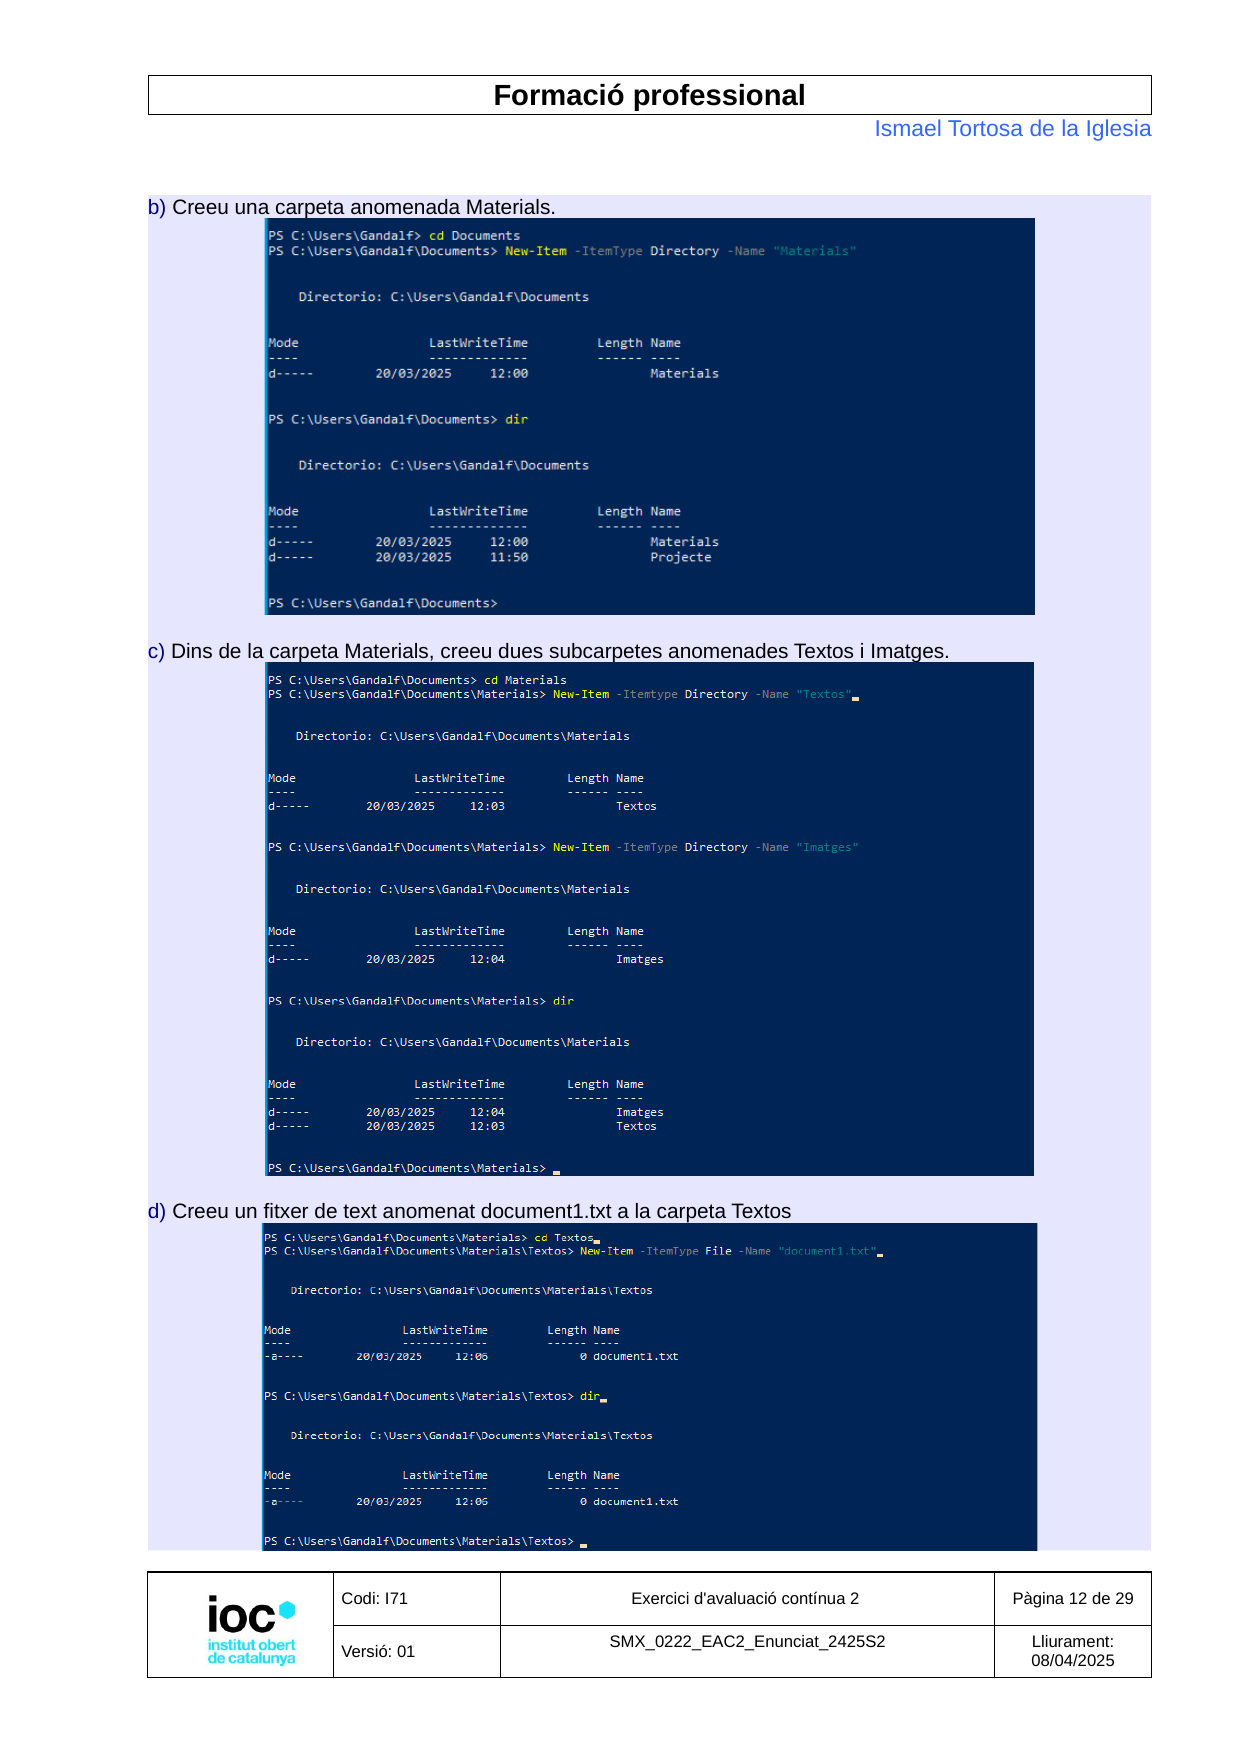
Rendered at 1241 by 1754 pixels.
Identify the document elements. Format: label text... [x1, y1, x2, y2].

picture [268, 662, 1034, 1176]
text c) Dins de la carpeta Materials, creeu dues subcarpetes anomenades Textos i Imatges. [148, 639, 1151, 663]
text d) Creeu un fitxer de text anomenat document1.txt a la carpeta Textos [148, 1199, 1151, 1223]
picture [264, 1223, 1038, 1551]
picture [195, 1581, 309, 1677]
picture [268, 218, 1035, 615]
text b) Creeu una carpeta anomenada Materials. [148, 195, 1151, 219]
